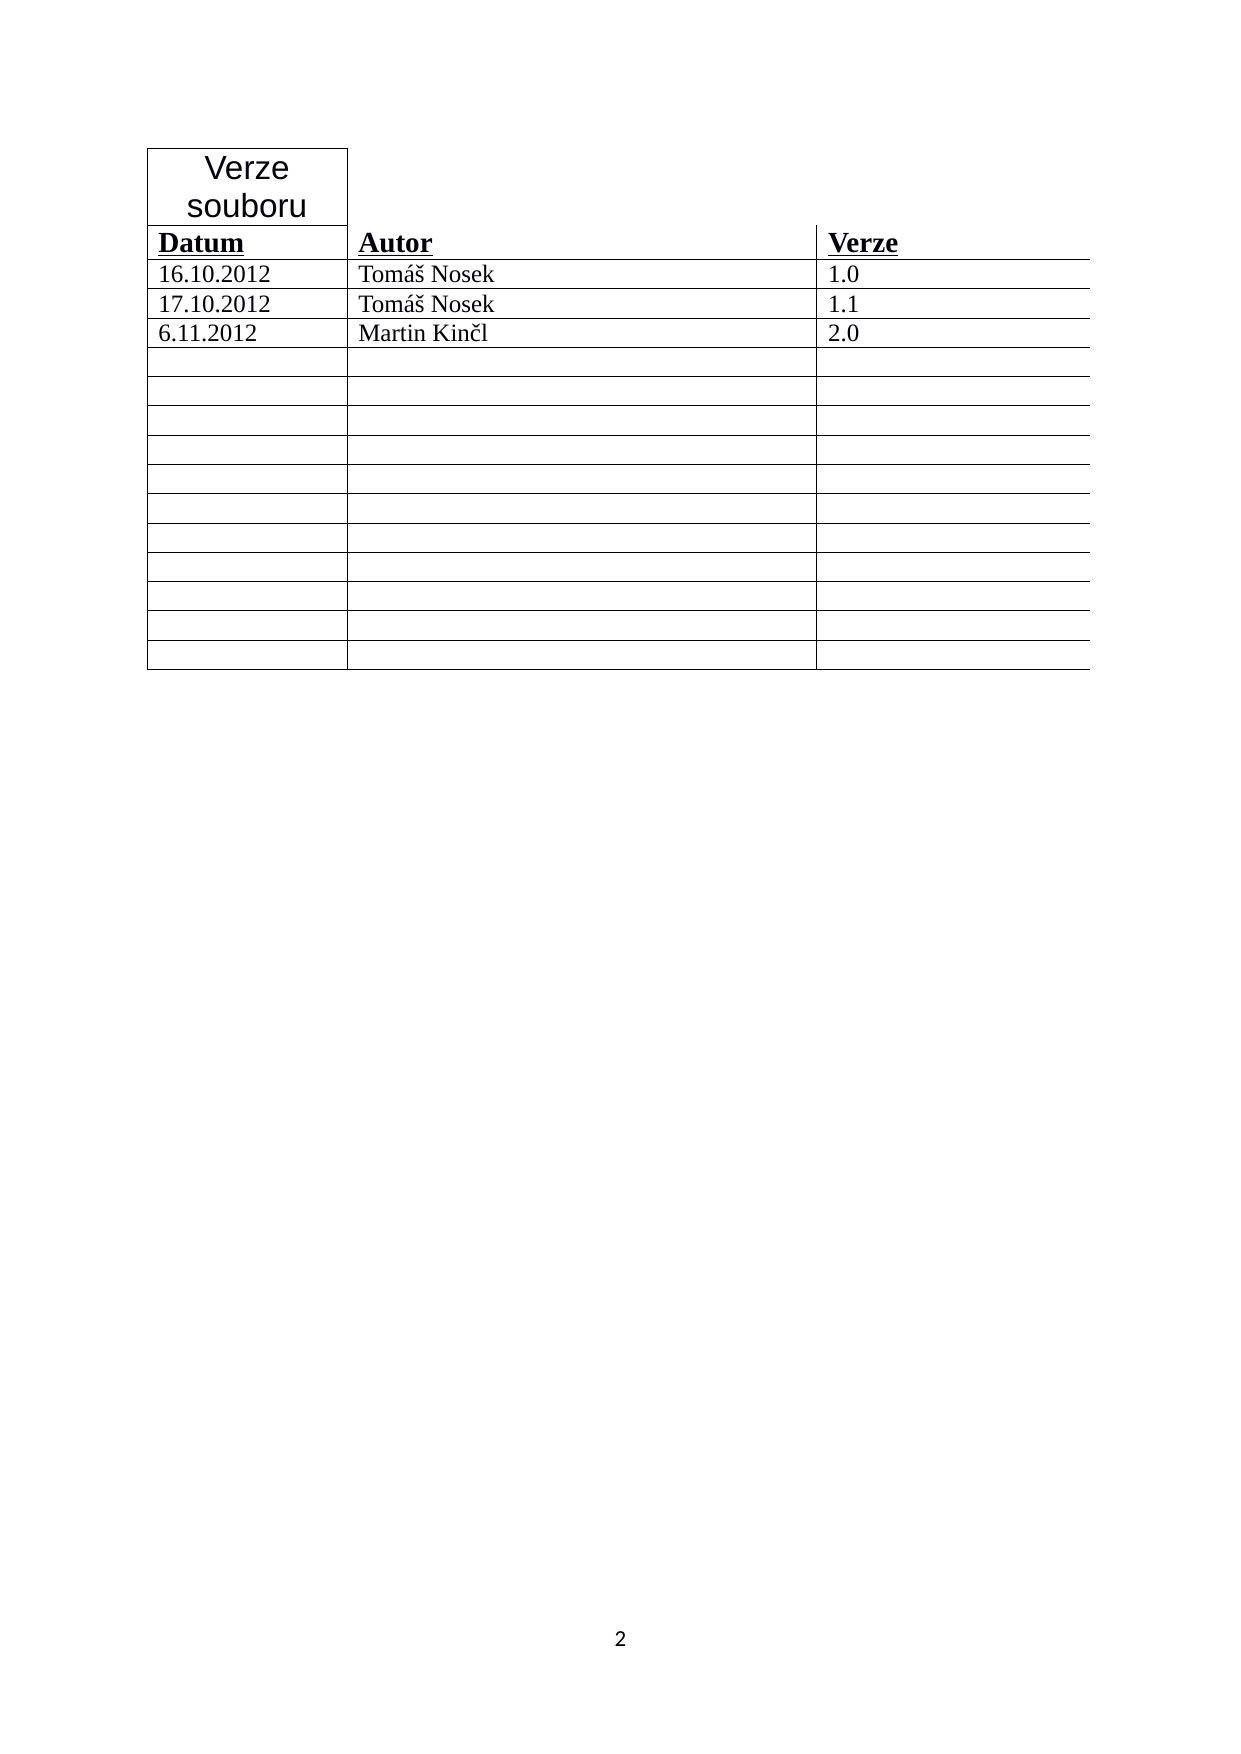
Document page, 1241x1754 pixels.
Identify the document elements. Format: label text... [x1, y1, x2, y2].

table_cell [817, 465, 1090, 493]
table_header Verze souboru [148, 149, 347, 225]
table_header [348, 148, 1090, 225]
table_cell [148, 406, 347, 435]
table_cell [148, 524, 347, 552]
table_cell [817, 524, 1090, 552]
table_cell [348, 553, 816, 581]
table_cell Tomáš Nosek [348, 289, 816, 318]
table_cell 1.1 [817, 289, 1090, 318]
table_cell [817, 436, 1090, 464]
table_cell [148, 582, 347, 610]
table_cell [148, 611, 347, 639]
table_cell [148, 641, 347, 669]
table_cell [817, 611, 1090, 639]
table_cell [148, 348, 347, 376]
table_cell [348, 641, 816, 669]
table_cell [348, 494, 816, 522]
table_cell [348, 582, 816, 610]
table_cell [817, 348, 1090, 376]
table_cell [348, 348, 816, 376]
table_cell [348, 611, 816, 639]
table_cell [817, 377, 1090, 405]
table_cell 17.10.2012 [148, 289, 347, 318]
table_cell 2.0 [817, 319, 1090, 347]
table_cell Autor [348, 225, 816, 259]
table_cell [148, 494, 347, 522]
table_cell [348, 377, 816, 405]
table_cell [148, 377, 347, 405]
table_cell 1.0 [817, 260, 1090, 288]
table_cell Verze [817, 225, 1090, 259]
table_cell 6.11.2012 [148, 319, 347, 347]
table_cell Martin Kinčl [348, 319, 816, 347]
table_cell [817, 494, 1090, 522]
table_cell [148, 553, 347, 581]
table_cell [148, 436, 347, 464]
table_cell Tomáš Nosek [348, 260, 816, 288]
table_cell [817, 641, 1090, 669]
table_cell [348, 465, 816, 493]
table_cell [817, 406, 1090, 435]
table_cell [348, 406, 816, 435]
table_cell [817, 553, 1090, 581]
table_cell Datum [148, 226, 347, 259]
table_cell [348, 524, 816, 552]
table_cell 16.10.2012 [148, 260, 347, 288]
table_cell [148, 465, 347, 493]
table_cell [817, 582, 1090, 610]
table_cell [348, 436, 816, 464]
